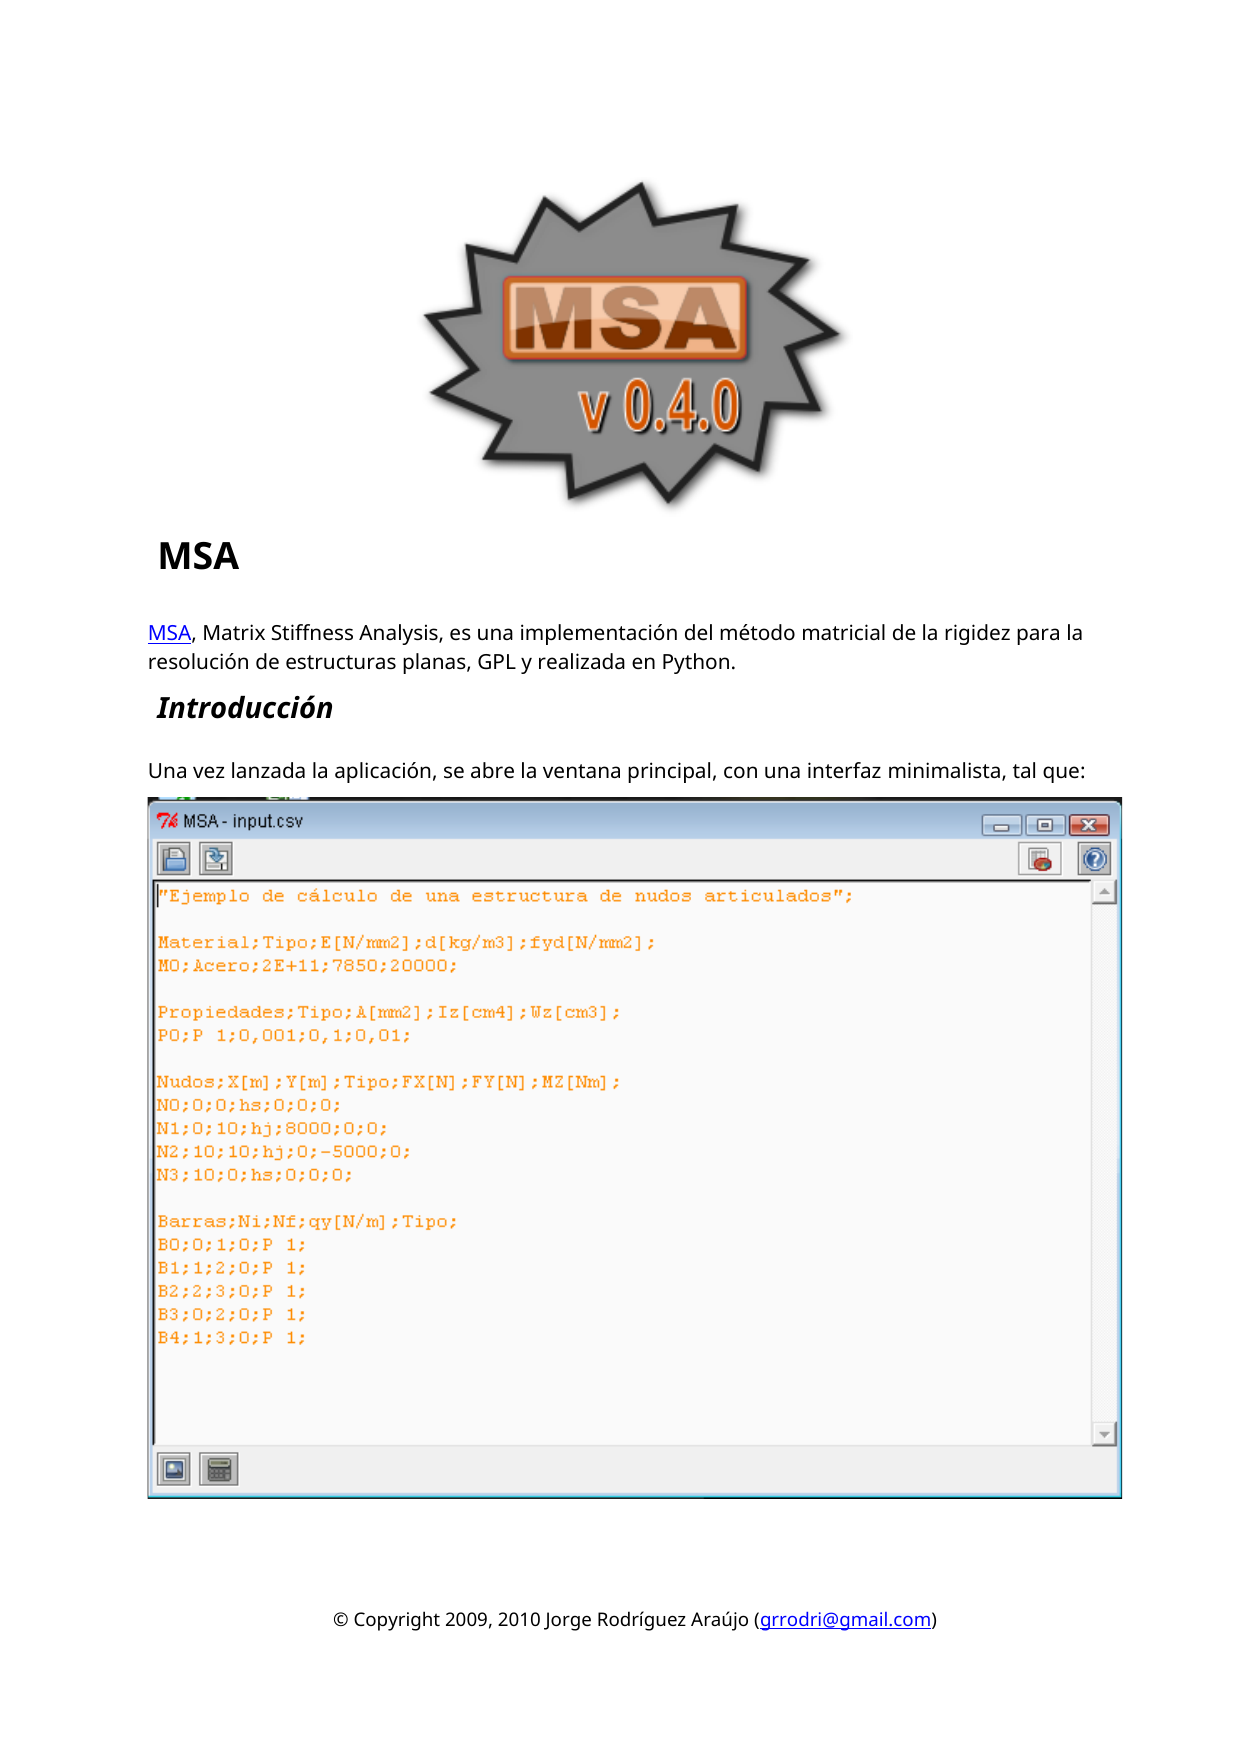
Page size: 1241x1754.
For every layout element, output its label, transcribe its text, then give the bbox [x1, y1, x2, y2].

subtitle MSA [157, 529, 1113, 581]
picture [416, 177, 854, 517]
text MSA, Matrix Stiffness Analysis, es una implementación del método matricial de la rigidez para la resolución de estructuras planas, GPL y realizada en Python. [148, 590, 1122, 675]
picture [147, 797, 1123, 1499]
subtitle Introducción [344, 688, 1113, 727]
